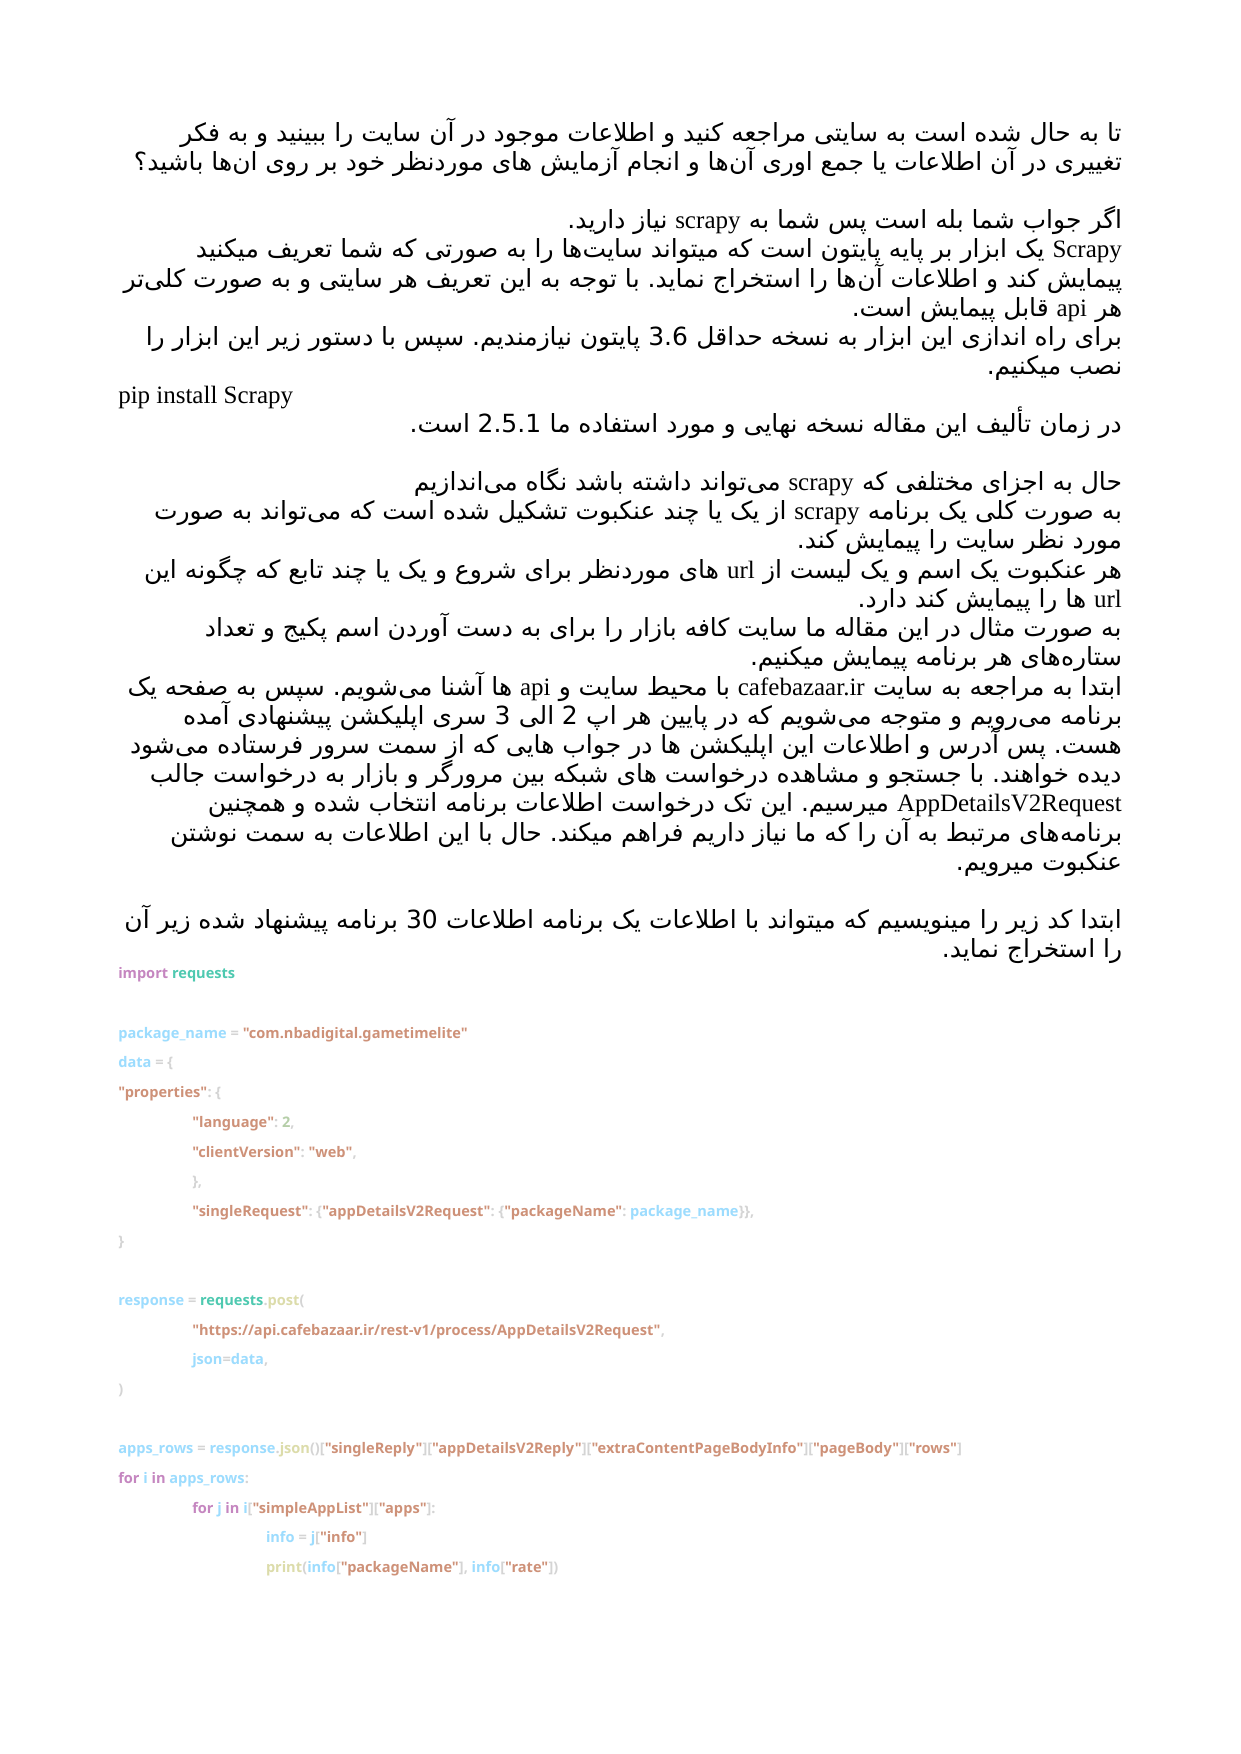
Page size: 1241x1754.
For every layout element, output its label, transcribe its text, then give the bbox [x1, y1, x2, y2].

text حال به اجزای مختلفی که scrapy می‌تواند داشته باشد نگاه می‌اندازیم [118, 467, 1122, 496]
text برای راه اندازی این ابزار به نسخه حداقل 3.6 پایتون نیازمندیم. سپس با دستور زیر این ابزار را نصب میکنیم. [118, 322, 1122, 381]
text import requests [118, 963, 1122, 983]
text ابتدا کد زیر را مینویسیم که میتواند با اطلاعات یک برنامه اطلاعات 30 برنامه پیشنهاد شده زیر آن را استخراج نماید. [118, 905, 1122, 963]
text response = requests.post( [118, 1280, 1122, 1310]
text apps_rows = response.json()["singleReply"]["appDetailsV2Reply"]["extraContentPageBodyInfo"]["pageBody"]["rows"] [118, 1428, 1122, 1458]
text "clientVersion": "web", [118, 1132, 1122, 1161]
text package_name = "com.nbadigital.gametimelite" [118, 1013, 1122, 1042]
text for i in apps_rows: [118, 1458, 1122, 1488]
text تا به حال شده است به سایتی مراجعه کنید و اطلاعات موجود در آن سایت را ببینید و به فکر تغییری در آن اطلاعات یا جمع اوری آن‌ها و انجام آزمایش های موردنظر خود بر روی ان‌ها باشید؟ [118, 118, 1122, 176]
text "singleRequest": {"appDetailsV2Request": {"packageName": package_name}}, [118, 1191, 1122, 1221]
text print(info["packageName"], info["rate"]) [118, 1547, 1122, 1577]
text info = j["info"] [118, 1517, 1122, 1547]
text "https://api.cafebazaar.ir/rest-v1/process/AppDetailsV2Request", [118, 1310, 1122, 1339]
text هر عنکبوت یک اسم و یک لیست از url های موردنظر برای شروع و یک یا چند تابع که چگونه این url ها را پیمایش کند دارد. [118, 555, 1122, 613]
text } [118, 1221, 1122, 1250]
text pip install Scrapy [118, 381, 1122, 409]
text اگر جواب شما بله است پس شما به scrapy نیاز دارید. [118, 205, 1122, 234]
text "properties": { [118, 1072, 1122, 1102]
text "language": 2, [118, 1102, 1122, 1132]
text ابتدا به مراجعه به سایت cafebazaar.ir با محیط سایت و api ها آشنا می‌شویم. سپس به صفحه یک برنامه می‌رویم و متوجه می‌شویم که در پایین هر اپ 2 الی 3 سری اپلیکشن پیشنهادی آمده هست. پس آدرس و اطلاعات این اپلیکشن ها در جواب هایی که از سمت سرور فرستاده می‌شود دیده خواهند. با جستجو و مشاهده درخواست های شبکه بین مرورگر و بازار به درخواست جالب AppDetailsV2Request میرسیم. این تک درخواست اطلاعات برنامه انتخاب شده و همچنین برنامه‌های مرتبط به آن را که ما نیاز داریم فراهم میکند. حال با این اطلاعات به سمت نوشتن عنکبوت میرویم. [118, 672, 1122, 876]
text در زمان تألیف این مقاله نسخه نهایی و مورد استفاده ما 2.5.1 است. [118, 409, 1122, 438]
text json=data, [118, 1339, 1122, 1369]
text }, [118, 1161, 1122, 1191]
text به صورت مثال در این مقاله ما سایت کافه بازار را برای به دست آوردن اسم پکیج و تعداد ستاره‌های هر برنامه پیمایش میکنیم. [118, 613, 1122, 672]
text data = { [118, 1042, 1122, 1072]
text به صورت کلی یک برنامه scrapy از یک یا چند عنکبوت تشکیل شده است که می‌تواند به صورت مورد نظر سایت را پیمایش کند. [118, 496, 1122, 555]
text Scrapy یک ابزار بر پایه پایتون است که میتواند سایت‌ها را به صورتی که شما تعریف میکنید پیمایش کند و اطلاعات آن‌ها را استخراج نماید. با توجه به این تعریف هر سایتی و به صورت کلی‌تر هر api قابل پیمایش است. [118, 234, 1122, 322]
text for j in i["simpleAppList"]["apps"]: [118, 1488, 1122, 1517]
text ) [118, 1369, 1122, 1399]
